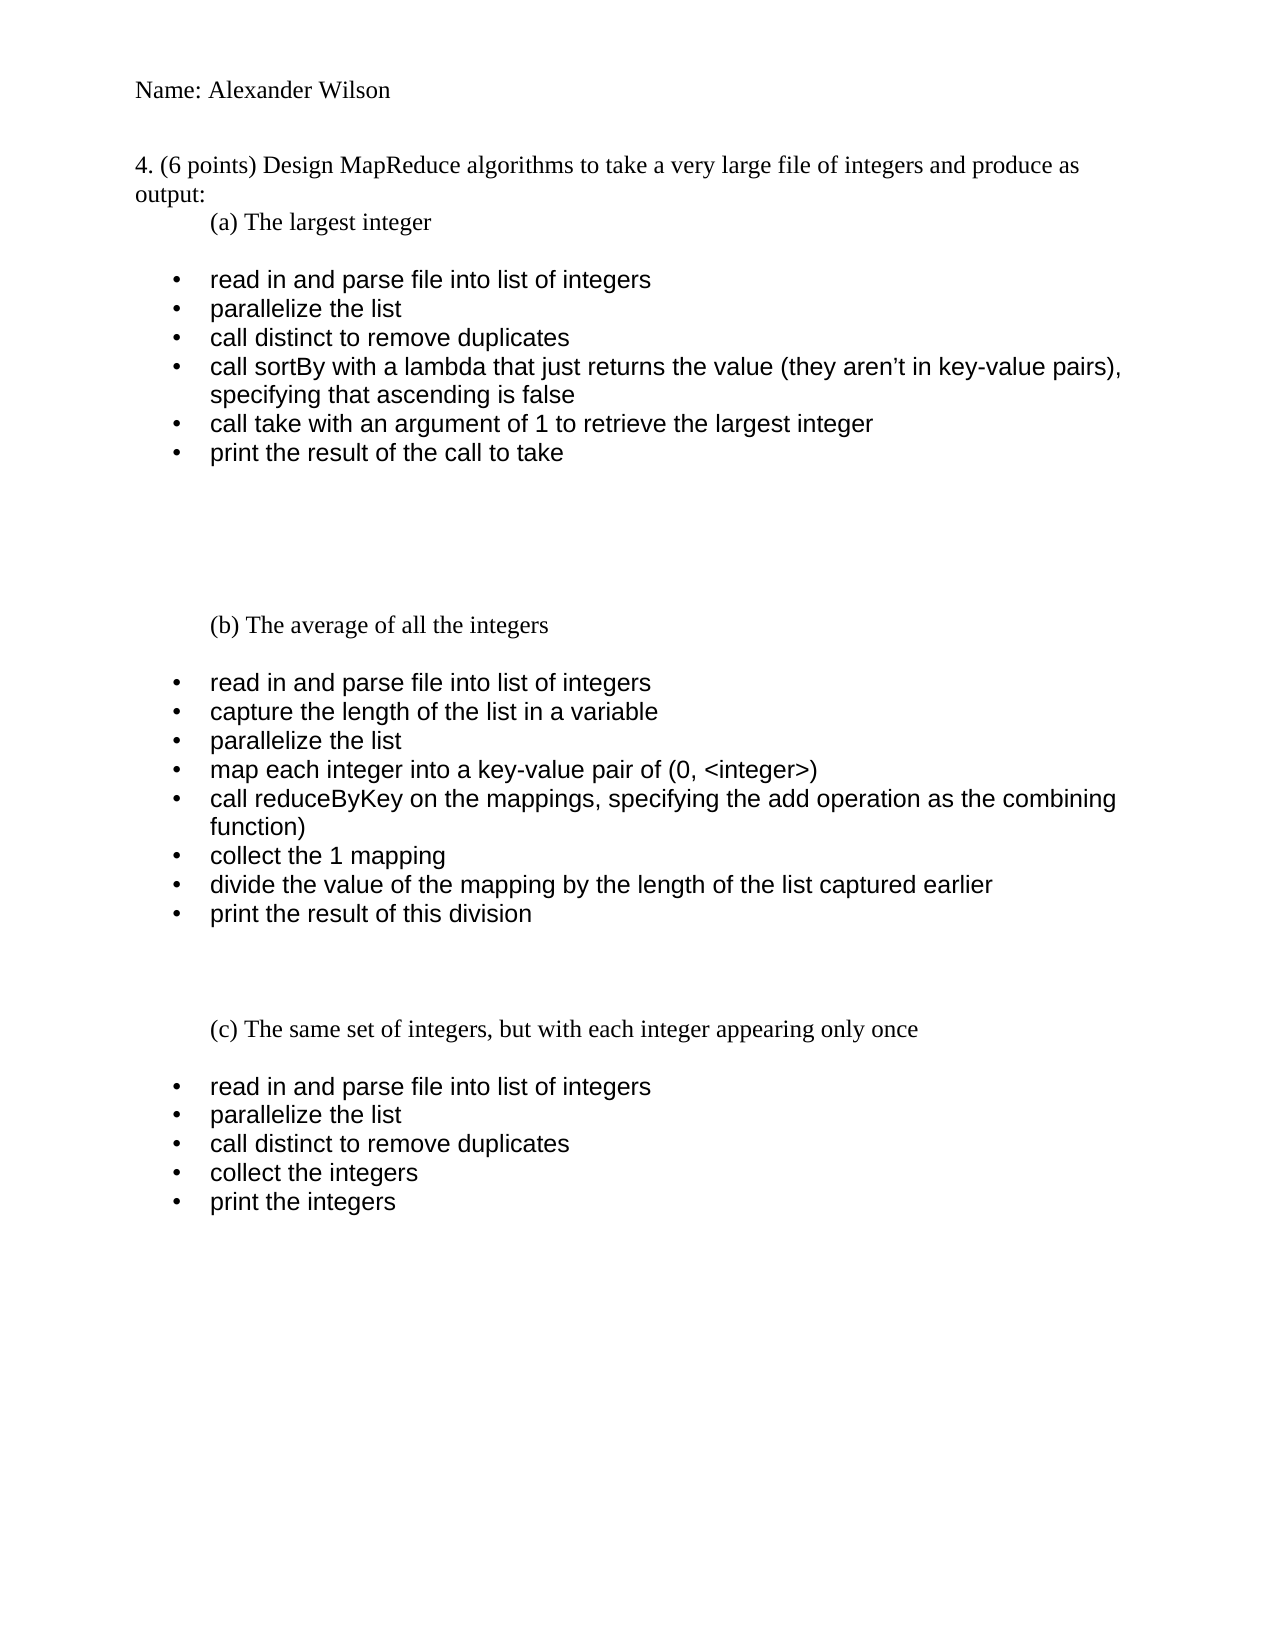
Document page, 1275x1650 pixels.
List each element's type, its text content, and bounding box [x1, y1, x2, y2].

list print the result of this division [172, 899, 1140, 928]
list collect the 1 mapping [172, 841, 1140, 870]
list call sortBy with a lambda that just returns the value (they aren’t in key-value pairs), specifying that ascending is false [172, 352, 1140, 409]
list parallelize the list [172, 294, 1140, 323]
text 4. (6 points) Design MapReduce algorithms to take a very large file of integers and produce as output: [135, 150, 1140, 207]
list call distinct to remove duplicates [172, 1129, 1140, 1158]
list divide the value of the mapping by the length of the list captured earlier [172, 870, 1140, 899]
list read in and parse file into list of integers [172, 265, 1140, 294]
list print the result of the call to take [172, 438, 1140, 467]
list capture the length of the list in a variable [172, 697, 1140, 726]
list parallelize the list [172, 1100, 1140, 1129]
text (a) The largest integer [135, 207, 1140, 236]
list call reduceByKey on the mappings, specifying the add operation as the combining function) [172, 783, 1140, 841]
list collect the integers [172, 1158, 1140, 1187]
list call distinct to remove duplicates [172, 323, 1140, 352]
list read in and parse file into list of integers [172, 1071, 1140, 1100]
list map each integer into a key-value pair of (0, <integer>) [172, 755, 1140, 783]
text (b) The average of all the integers [135, 611, 1140, 639]
list read in and parse file into list of integers [172, 668, 1140, 697]
list call take with an argument of 1 to retrieve the largest integer [172, 409, 1140, 438]
text (c) The same set of integers, but with each integer appearing only once [135, 1014, 1140, 1043]
list print the integers [172, 1187, 1140, 1216]
list parallelize the list [172, 726, 1140, 755]
